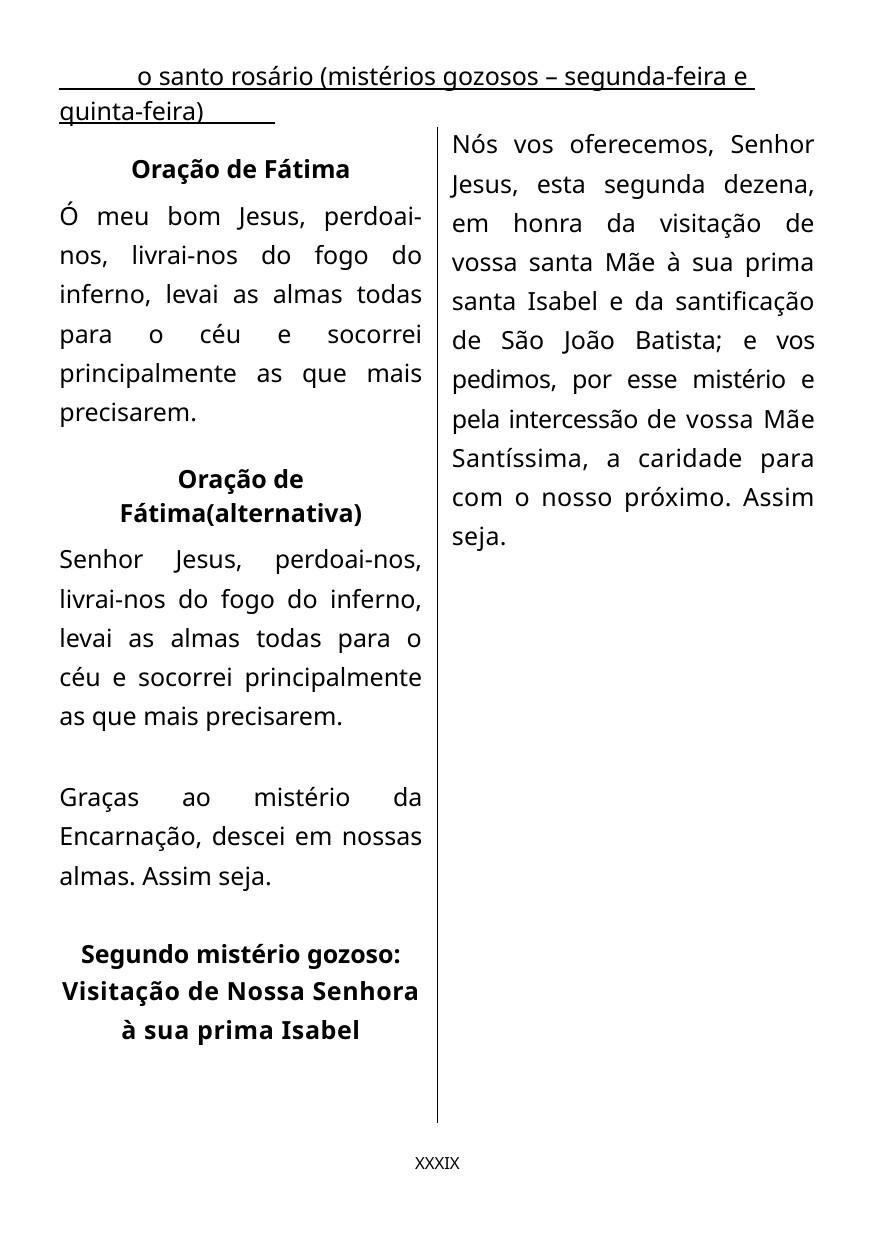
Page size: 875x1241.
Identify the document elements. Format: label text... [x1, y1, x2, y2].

text Ó meu bom Jesus, perdoai-nos, livrai-nos do fogo do inferno, levai as almas todas para o céu e socorrei principalmente as que mais precisarem. [59, 199, 422, 429]
text Segundo mistério gozoso: [59, 936, 422, 971]
text Nós vos oferecemos, Senhor Jesus, esta segunda dezena, em honra da visitação de vossa santa Mãe à sua prima santa Isabel e da santificação de São João Batista; e vos pedimos, por esse mistério e pela intercessão de vossa Mãe Santíssima, a caridade para com o nosso próximo. Assim seja. [452, 127, 815, 553]
text Graças ao mistério da Encarnação, descei em nossas almas. Assim seja. [59, 780, 422, 892]
text Oração de Fátima(alternativa) [59, 461, 422, 529]
text Oração de Fátima [59, 152, 422, 186]
text Visitação de Nossa Senhora à sua prima Isabel [59, 973, 422, 1046]
text Senhor Jesus, perdoai-nos, livrai-nos do fogo do inferno, levai as almas todas para o céu e socorrei principalmente as que mais precisarem. [59, 542, 422, 733]
